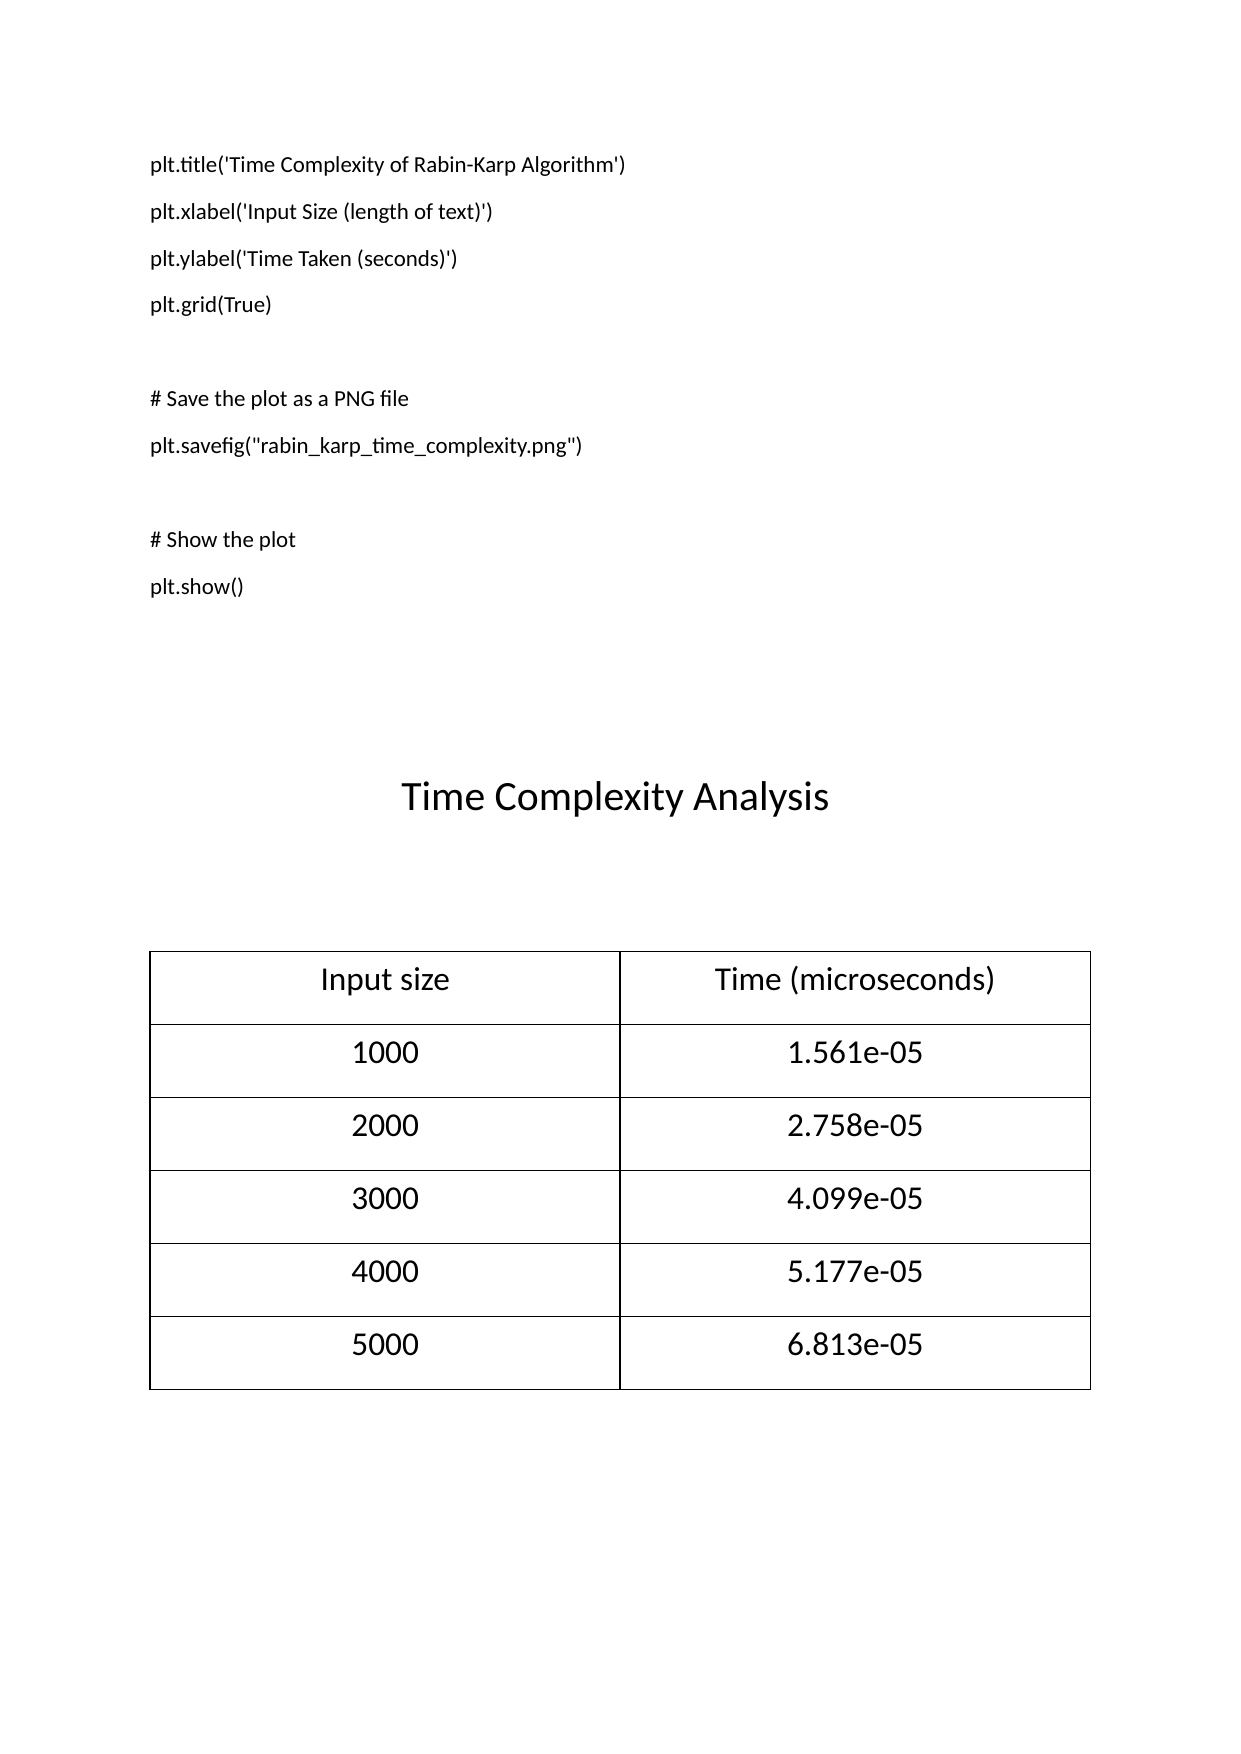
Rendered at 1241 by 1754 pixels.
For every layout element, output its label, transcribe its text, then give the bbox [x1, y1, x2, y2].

text plt.grid(True) [150, 291, 1090, 319]
table_cell 4000 [151, 1244, 619, 1316]
table_cell 1000 [151, 1025, 619, 1097]
table_cell 6.813e-05 [621, 1317, 1090, 1389]
text # Show the plot [150, 525, 1090, 553]
table_cell 5000 [151, 1317, 619, 1389]
text plt.ylabel('Time Taken (seconds)') [150, 244, 1090, 272]
table_cell 2.758e-05 [621, 1098, 1090, 1170]
text # Save the plot as a PNG file [150, 384, 1090, 412]
table_header Time (microseconds) [621, 952, 1090, 1024]
table_cell 4.099e-05 [621, 1171, 1090, 1243]
text plt.title('Time Complexity of Rabin-Karp Algorithm') [150, 150, 1090, 178]
text [150, 1390, 1090, 1569]
text Time Complexity Analysis [150, 770, 1090, 930]
text plt.savefig("rabin_karp_time_complexity.png") [150, 431, 1090, 459]
table_cell 3000 [151, 1171, 619, 1243]
text plt.xlabel('Input Size (length of text)') [150, 197, 1090, 225]
table_cell 1.561e-05 [621, 1025, 1090, 1097]
table_cell 5.177e-05 [621, 1244, 1090, 1316]
table_header Input size [151, 952, 619, 1024]
table_cell 2000 [151, 1098, 619, 1170]
text plt.show() [150, 572, 1090, 751]
